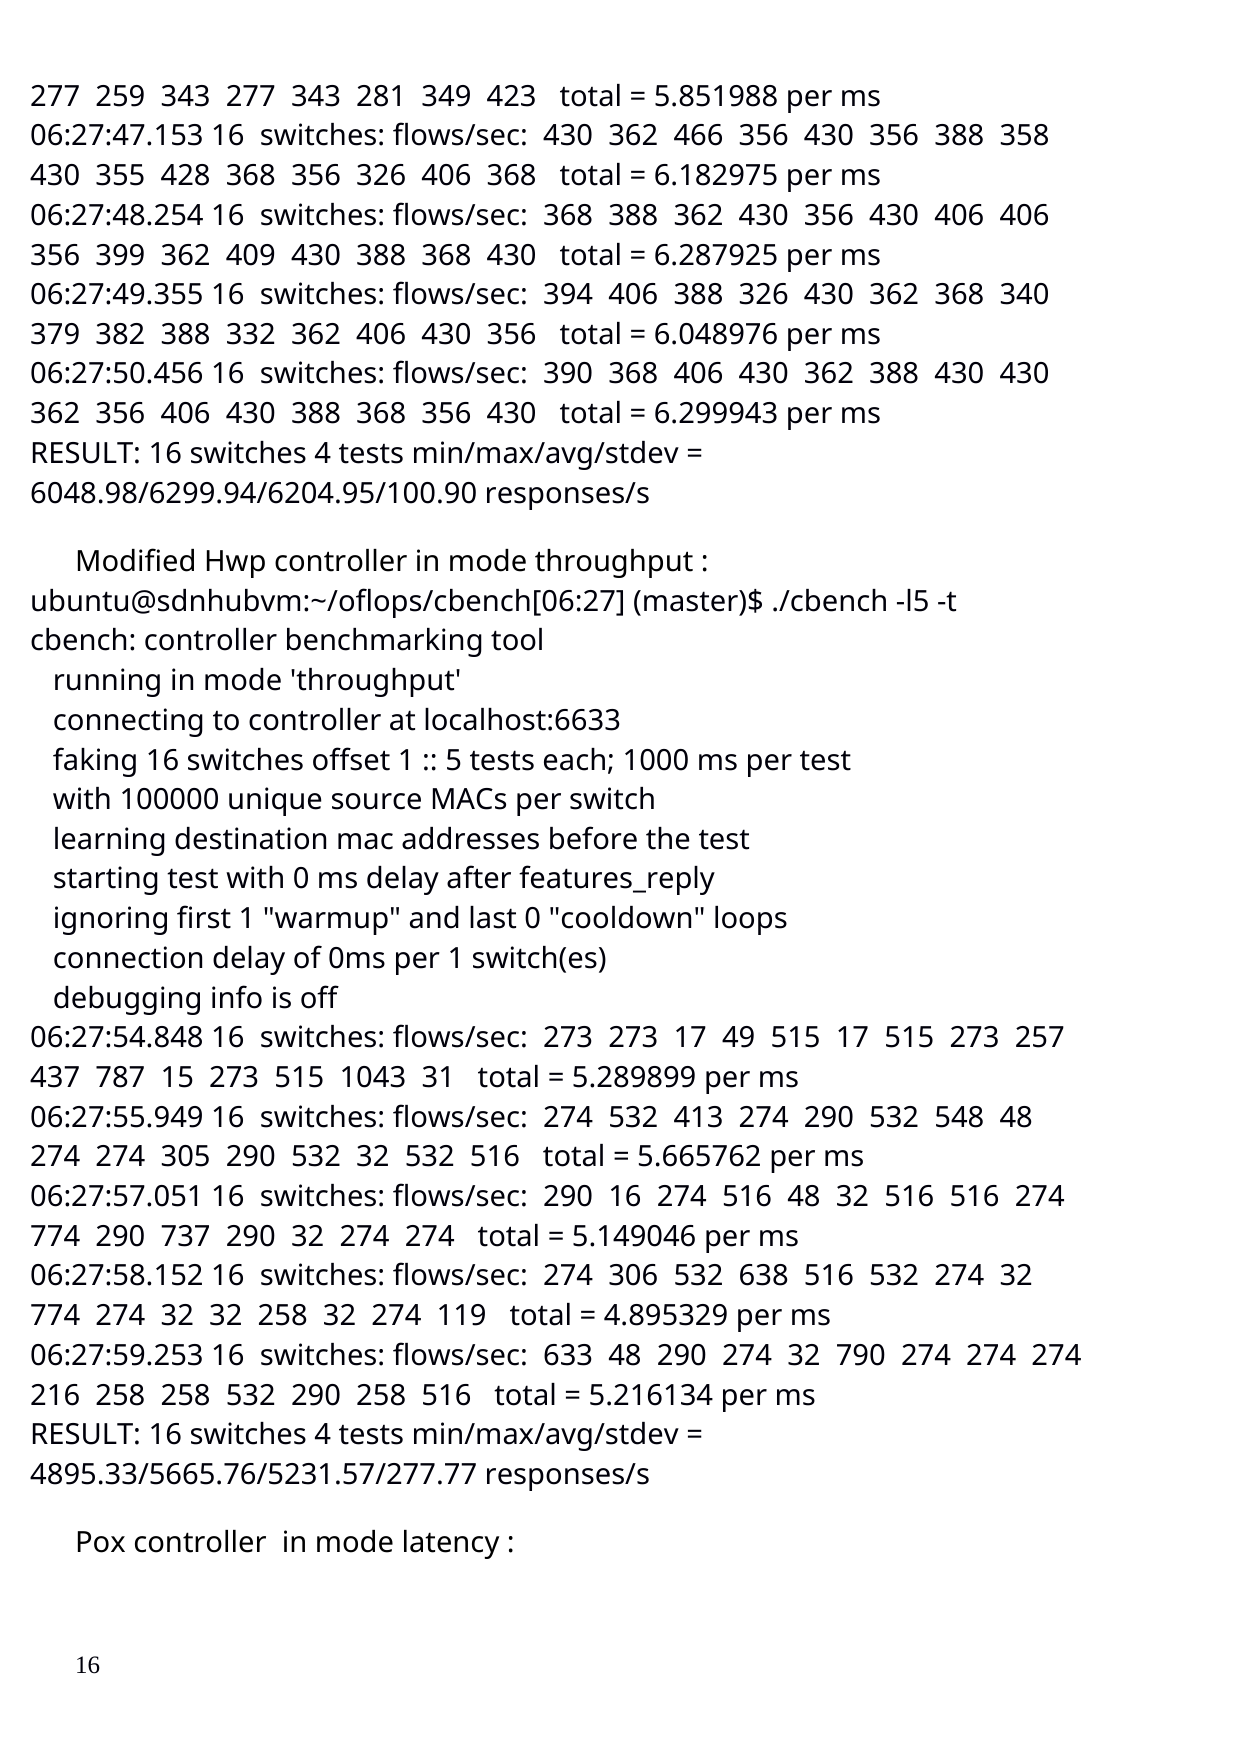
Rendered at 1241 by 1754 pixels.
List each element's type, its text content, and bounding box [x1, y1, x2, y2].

table_header 277 259 343 277 343 281 349 423 total = 5.851988 per ms 06:27:47.153 16 switches: flows/sec: 430 362 466 356 430 356 388 358 430 355 428 368 356 326 406 368 total = 6.182975 per ms 06:27:48.254 16 switches: flows/sec: 368 388 362 430 356 430 406 406 356 399 362 409 430 388 368 430 total = 6.287925 per ms 06:27:49.355 16 switches: flows/sec: 394 406 388 326 430 362 368 340 379 382 388 332 362 406 430 356 total = 6.048976 per ms 06:27:50.456 16 switches: flows/sec: 390 368 406 430 362 388 430 430 362 356 406 430 388 368 356 430 total = 6.299943 per ms RESULT: 16 switches 4 tests min/max/avg/stdev = 6048.98/6299.94/6204.95/100.90 responses/s [19, 75, 1107, 512]
text Pox controller in mode latency : [75, 1522, 1165, 1561]
text Modified Hwp controller in mode throughput : [75, 540, 1165, 580]
table_header ubuntu@sdnhubvm:~/oflops/cbench[06:27] (master)$ ./cbench -l5 -t cbench: controller benchmarking tool running in mode 'throughput' connecting to controller at localhost:6633 faking 16 switches offset 1 :: 5 tests each; 1000 ms per test with 100000 unique source MACs per switch learning destination mac addresses before the test starting test with 0 ms delay after features_reply ignoring first 1 "warmup" and last 0 "cooldown" loops connection delay of 0ms per 1 switch(es) debugging info is off 06:27:54.848 16 switches: flows/sec: 273 273 17 49 515 17 515 273 257 437 787 15 273 515 1043 31 total = 5.289899 per ms 06:27:55.949 16 switches: flows/sec: 274 532 413 274 290 532 548 48 274 274 305 290 532 32 532 516 total = 5.665762 per ms 06:27:57.051 16 switches: flows/sec: 290 16 274 516 48 32 516 516 274 774 290 737 290 32 274 274 total = 5.149046 per ms 06:27:58.152 16 switches: flows/sec: 274 306 532 638 516 532 274 32 774 274 32 32 258 32 274 119 total = 4.895329 per ms 06:27:59.253 16 switches: flows/sec: 633 48 290 274 32 790 274 274 274 216 258 258 532 290 258 516 total = 5.216134 per ms RESULT: 16 switches 4 tests min/max/avg/stdev = 4895.33/5665.76/5231.57/277.77 responses/s [19, 580, 1107, 1493]
